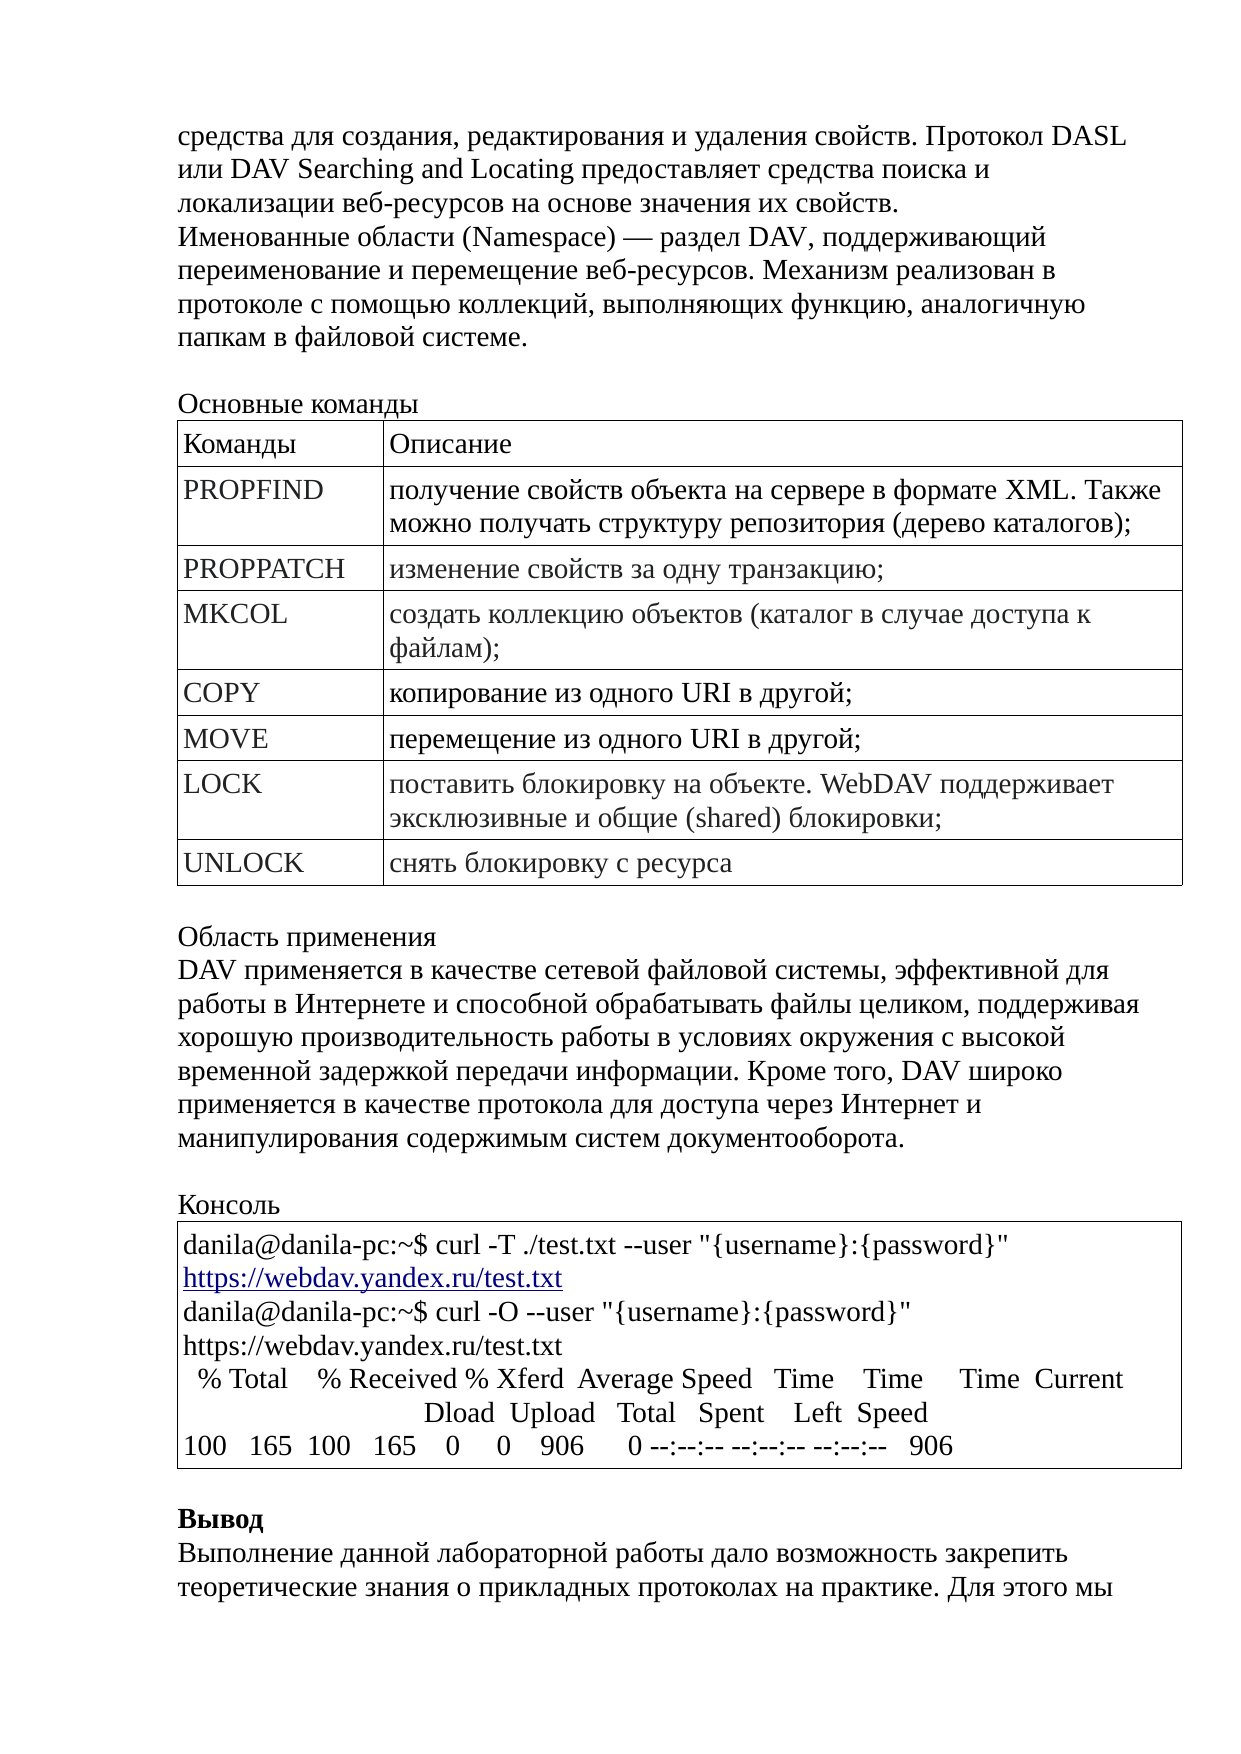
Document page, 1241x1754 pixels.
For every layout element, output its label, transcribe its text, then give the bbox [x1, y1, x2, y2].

table_cell копирование из одного URI в другой; [384, 670, 1182, 715]
table_cell MKCOL [178, 591, 383, 669]
text Область применения [177, 919, 1152, 952]
text Консоль [177, 1187, 1152, 1221]
text Именованные области (Namespace) — раздел DAV, поддерживающий переименование и перемещение веб-ресурсов. Механизм реализован в протоколе с помощью коллекций, выполняющих функцию, аналогичную папкам в файловой системе. [177, 219, 1152, 353]
text Вывод [177, 1502, 1152, 1535]
table_cell LOCK [178, 761, 383, 839]
table_cell поставить блокировку на объекте. WebDAV поддерживает эксклюзивные и общие (shared) блокировки; [384, 761, 1182, 839]
table_cell изменение свойств за одну транзакцию; [384, 546, 1182, 590]
text Основные команды [177, 386, 1152, 420]
table_cell MOVE [178, 716, 383, 760]
table_cell создать коллекцию объектов (каталог в случае доступа к файлам); [384, 591, 1182, 669]
text средства для создания, редактирования и удаления свойств. Протокол DASL или DAV Searching and Locating предоставляет средства поиска и локализации веб-ресурсов на основе значения их свойств. [177, 118, 1152, 219]
table_cell PROPFIND [178, 467, 383, 544]
table_cell UNLOCK [178, 840, 383, 885]
table_header Описание [384, 421, 1182, 466]
table_cell снять блокировку с ресурса [384, 840, 1182, 885]
table_cell перемещение из одного URI в другой; [384, 716, 1182, 760]
table_cell COPY [178, 670, 383, 715]
text Выполнение данной лабораторной работы дало возможность закрепить теоретические знания о прикладных протоколах на практике. Для этого мы [177, 1535, 1152, 1602]
table_header Команды [178, 421, 383, 466]
table_cell PROPPATCH [178, 546, 383, 590]
table_header danila@danila-pc:~$ curl -T ./test.txt --user "{username}:{password}" https://webdav.yandex.ru/test.txt danila@danila-pc:~$ curl -O --user "{username}:{password}" https://webdav.yandex.ru/test.txt % Total % Received % Xferd Average Speed Time Time Time Current Dload Upload Total Spent Left Speed 100 165 100 165 0 0 906 0 --:--:-- --:--:-- --:--:-- 906 [178, 1222, 1181, 1467]
table_cell получение свойств объекта на сервере в формате XML. Также можно получать структуру репозитория (дерево каталогов); [384, 467, 1182, 544]
text DAV применяется в качестве сетевой файловой системы, эффективной для работы в Интернете и способной обрабатывать файлы целиком, поддерживая хорошую производительность работы в условиях окружения с высокой временной задержкой передачи информации. Кроме того, DAV широко применяется в качестве протокола для доступа через Интернет и манипулирования содержимым систем документооборота. [177, 952, 1152, 1154]
